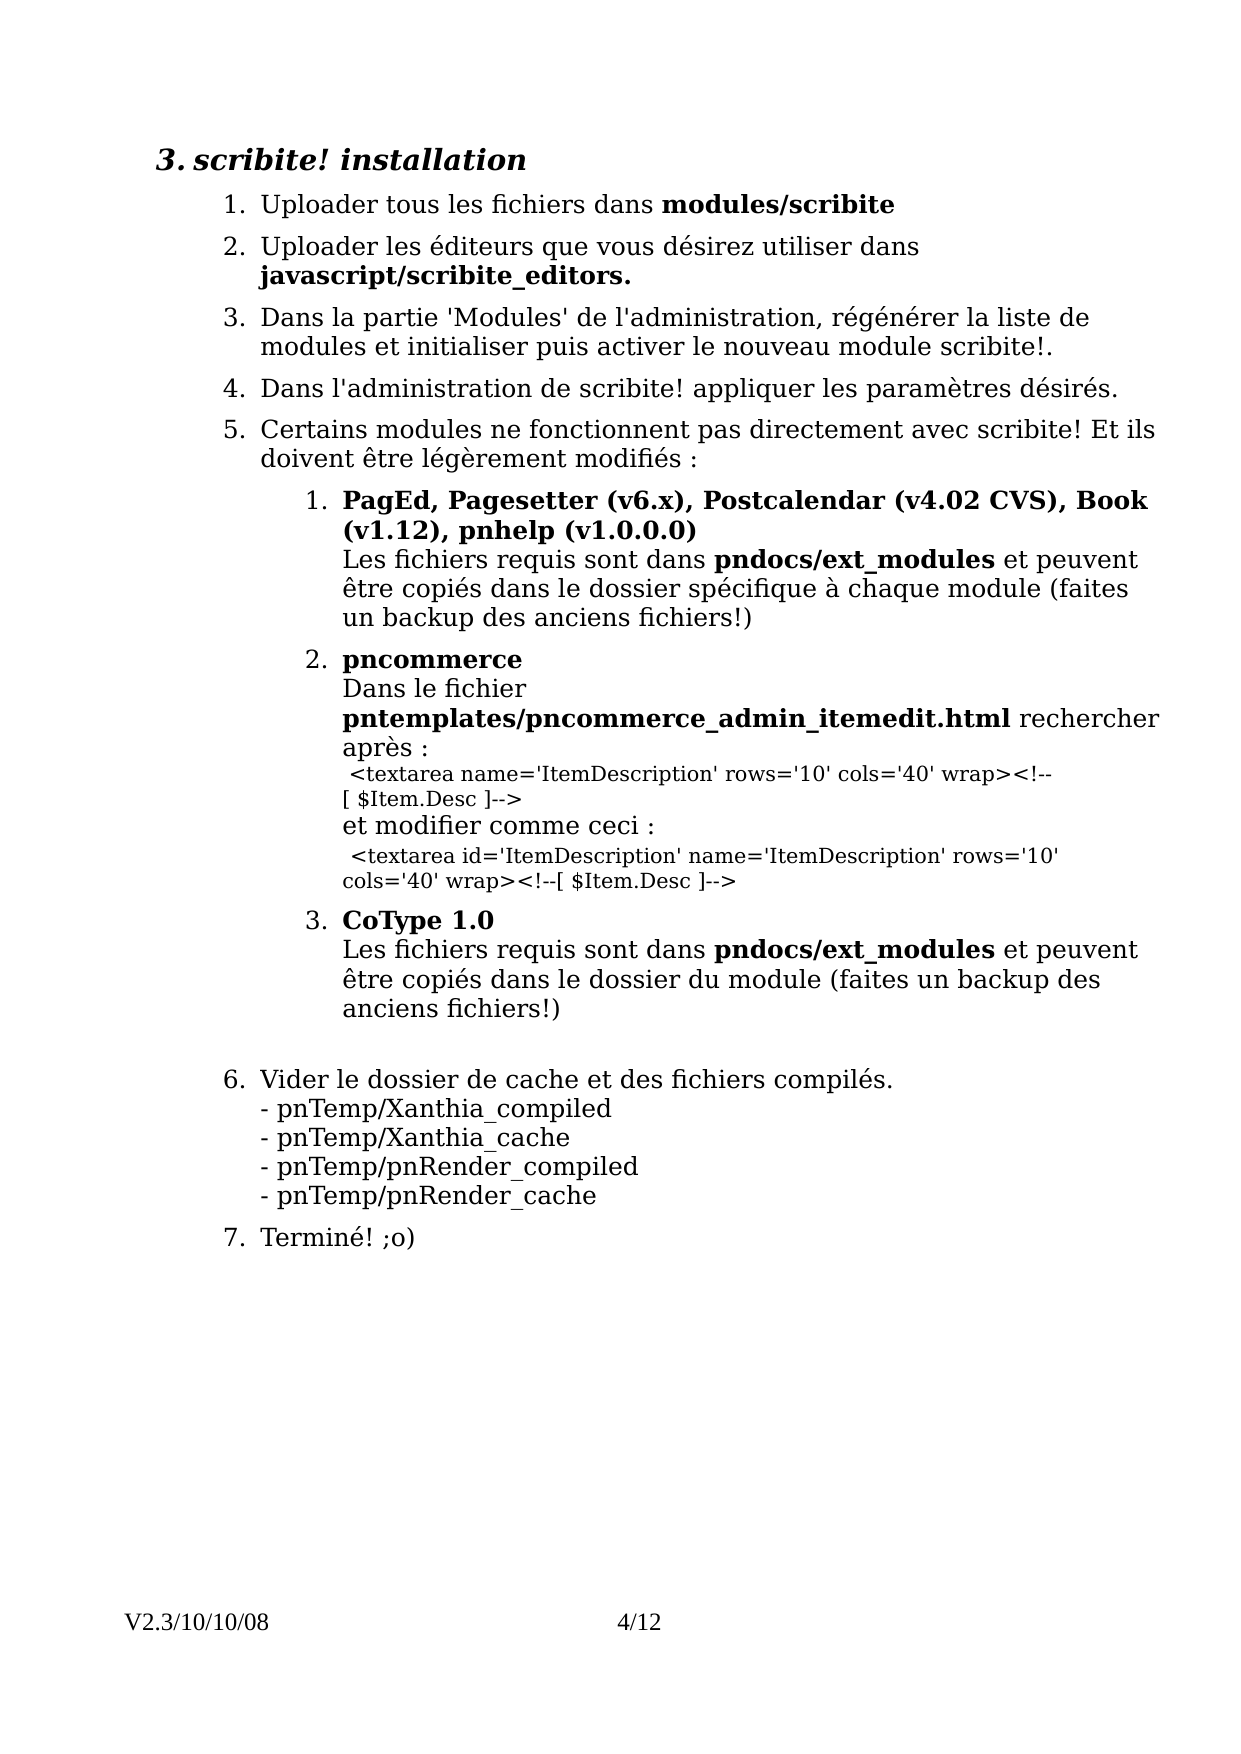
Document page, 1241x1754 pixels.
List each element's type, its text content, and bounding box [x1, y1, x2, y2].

list Uploader les éditeurs que vous désirez utiliser dans javascript/scribite_editors. [223, 232, 1160, 291]
list Dans l'administration de scribite! appliquer les paramètres désirés. [223, 374, 1160, 403]
list CoType 1.0 Les fichiers requis sont dans pndocs/ext_modules et peuvent être copiés dans le dossier du module (faites un backup des anciens fichiers!) [304, 906, 1160, 1052]
list pncommerce Dans le fichier pntemplates/pncommerce_admin_itemedit.html rechercher après : <textarea name='ItemDescription' rows='10' cols='40' wrap><!--[ $Item.Desc ]--> et modifier comme ceci : <textarea id='ItemDescription' name='ItemDescription' rows='10' cols='40' wrap><!--[ $Item.Desc ]--> [304, 645, 1160, 893]
list Terminé! ;o) [223, 1223, 1160, 1252]
list Vider le dossier de cache et des fichiers compilés. - pnTemp/Xanthia_compiled - pnTemp/Xanthia_cache - pnTemp/pnRender_compiled - pnTemp/pnRender_cache [223, 1065, 1160, 1211]
list PagEd, Pagesetter (v6.x), Postcalendar (v4.02 CVS), Book (v1.12), pnhelp (v1.0.0.0) Les fichiers requis sont dans pndocs/ext_modules et peuvent être copiés dans le dossier spécifique à chaque module (faites un backup des anciens fichiers!) [304, 486, 1160, 633]
subtitle scribite! installation [156, 143, 1160, 177]
list Dans la partie 'Modules' de l'administration, régénérer la liste de modules et initialiser puis activer le nouveau module scribite!. [223, 303, 1160, 361]
list Uploader tous les fichiers dans modules/scribite [223, 190, 1160, 219]
list Certains modules ne fonctionnent pas directement avec scribite! Et ils doivent être légèrement modifiés : [223, 416, 1160, 474]
